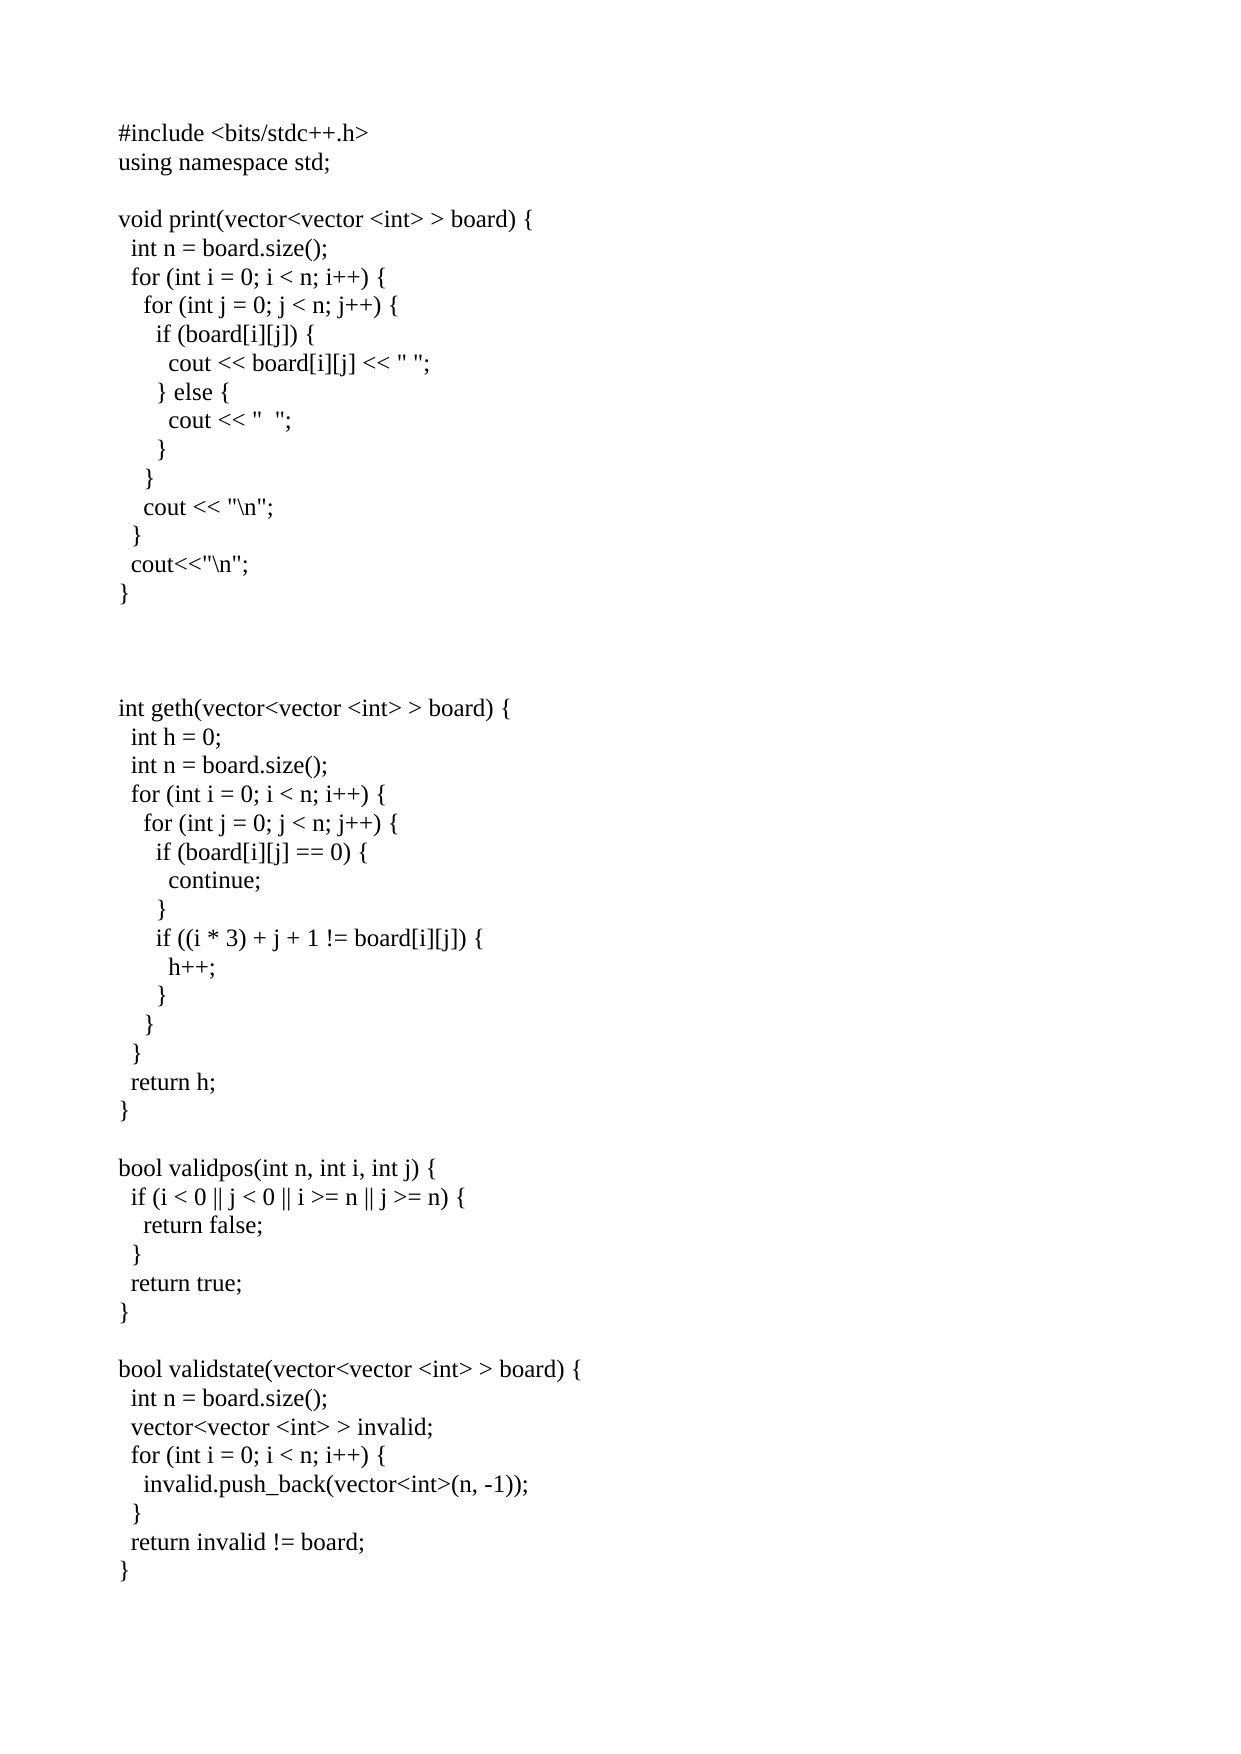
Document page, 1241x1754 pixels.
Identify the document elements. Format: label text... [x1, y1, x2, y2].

text int n = board.size(); [118, 751, 1122, 779]
text } [118, 463, 1122, 492]
text vector<vector <int> > invalid; [118, 1412, 1122, 1441]
text int geth(vector<vector <int> > board) { [118, 693, 1122, 722]
text #include <bits/stdc++.h> [118, 118, 1122, 147]
text } [118, 521, 1122, 549]
text } [118, 1498, 1122, 1527]
text cout << " "; [118, 406, 1122, 434]
text return h; [118, 1067, 1122, 1096]
text cout << "\n"; [118, 492, 1122, 521]
text } [118, 1239, 1122, 1268]
text bool validstate(vector<vector <int> > board) { [118, 1354, 1122, 1383]
text bool validpos(int n, int i, int j) { [118, 1153, 1122, 1182]
text } else { [118, 377, 1122, 406]
text for (int i = 0; i < n; i++) { [118, 779, 1122, 808]
text } [118, 1009, 1122, 1038]
text return false; [118, 1211, 1122, 1239]
text if (board[i][j]) { [118, 319, 1122, 348]
text } [118, 434, 1122, 463]
text } [118, 578, 1122, 607]
text h++; [118, 952, 1122, 981]
text } [118, 1556, 1122, 1584]
text int n = board.size(); [118, 233, 1122, 262]
text for (int j = 0; j < n; j++) { [118, 808, 1122, 837]
text cout<<"\n"; [118, 549, 1122, 578]
text for (int i = 0; i < n; i++) { [118, 262, 1122, 291]
text if (i < 0 || j < 0 || i >= n || j >= n) { [118, 1182, 1122, 1211]
text cout << board[i][j] << " "; [118, 348, 1122, 377]
text void print(vector<vector <int> > board) { [118, 204, 1122, 233]
text if (board[i][j] == 0) { [118, 837, 1122, 866]
text if ((i * 3) + j + 1 != board[i][j]) { [118, 923, 1122, 952]
text for (int j = 0; j < n; j++) { [118, 291, 1122, 319]
text invalid.push_back(vector<int>(n, -1)); [118, 1469, 1122, 1498]
text return invalid != board; [118, 1527, 1122, 1556]
text for (int i = 0; i < n; i++) { [118, 1441, 1122, 1469]
text int h = 0; [118, 722, 1122, 751]
text } [118, 1096, 1122, 1124]
text continue; [118, 866, 1122, 894]
text using namespace std; [118, 147, 1122, 176]
text } [118, 981, 1122, 1009]
text } [118, 1297, 1122, 1326]
text return true; [118, 1268, 1122, 1297]
text } [118, 894, 1122, 923]
text int n = board.size(); [118, 1383, 1122, 1412]
text } [118, 1038, 1122, 1067]
